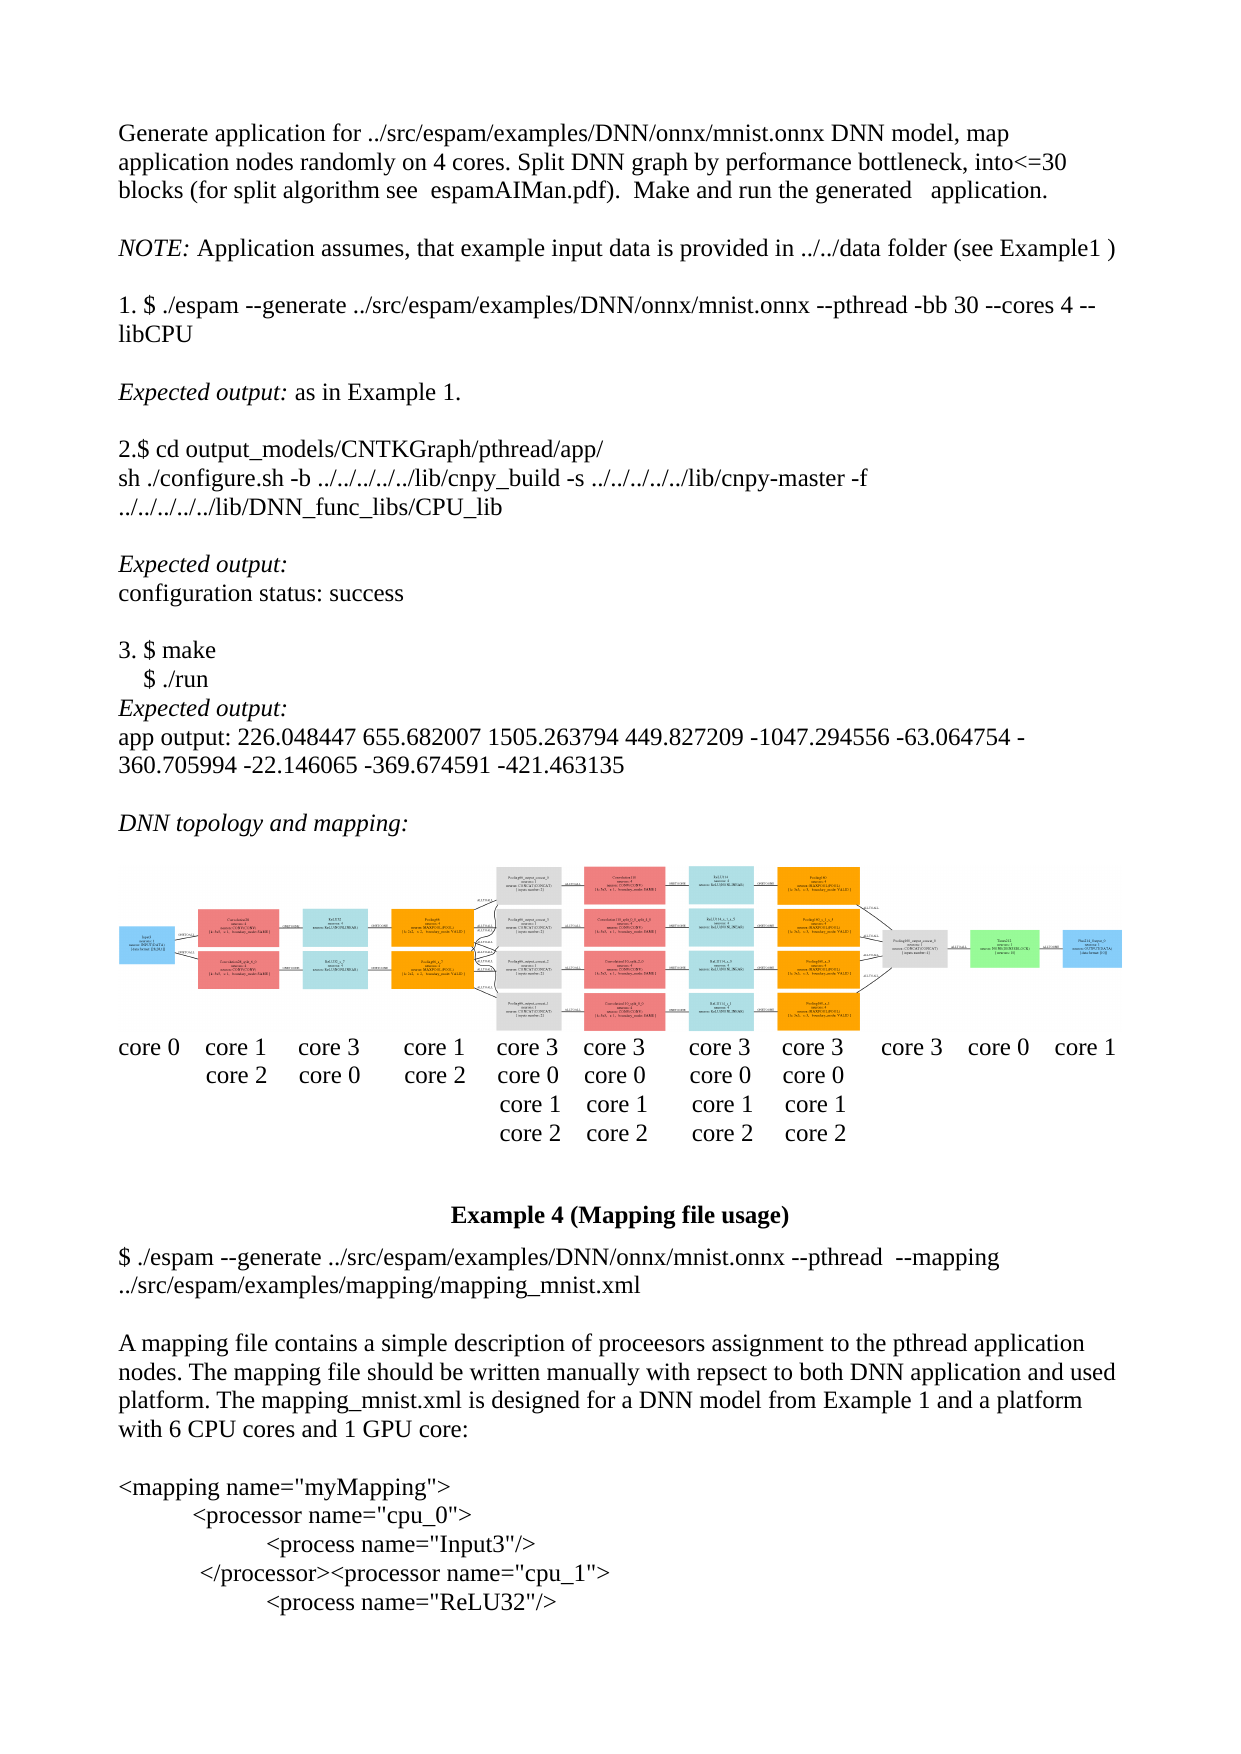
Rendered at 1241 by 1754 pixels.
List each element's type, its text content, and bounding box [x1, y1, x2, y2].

text <processor name="cpu_0"> [118, 1500, 1122, 1529]
text 1. $ ./espam --generate ../src/espam/examples/DNN/onnx/mnist.onnx --pthread -bb 30 --cores 4 --libCPU [118, 291, 1122, 348]
text Generate application for ../src/espam/examples/DNN/onnx/mnist.onnx DNN model, map application nodes randomly on 4 cores. Split DNN graph by performance bottleneck, into<=30 blocks (for split algorithm see espamAIMan.pdf). Make and run the generated application. [118, 118, 1122, 204]
text core 0 core 1 core 3 core 1 core 3 core 3 core 3 core 3 core 3 core 0 core 1 [118, 1032, 1122, 1060]
text Expected output: as in Example 1. [118, 377, 1122, 406]
text </processor><processor name="cpu_1"> [118, 1558, 1122, 1587]
text 3. $ make [118, 636, 1122, 664]
text Expected output: [118, 693, 1122, 722]
text 2.$ cd output_models/CNTKGraph/pthread/app/ [118, 434, 1122, 463]
text <mapping name="myMapping"> [118, 1472, 1122, 1500]
text core 2 core 2 core 2 core 2 [118, 1118, 1122, 1147]
subtitle Example 4 (Mapping file usage) [118, 1200, 1122, 1229]
text Expected output: [118, 549, 1122, 578]
text NOTE: Application assumes, that example input data is provided in ../../data folder (see Example1 ) [118, 233, 1122, 262]
text $ ./run [118, 664, 1122, 693]
text core 1 core 1 core 1 core 1 [118, 1089, 1122, 1118]
text DNN topology and mapping: [118, 808, 1122, 837]
text A mapping file contains a simple description of proceesors assignment to the pthread application nodes. The mapping file should be written manually with repsect to both DNN application and used platform. The mapping_mnist.xml is designed for a DNN model from Example 1 and a platform with 6 CPU cores and 1 GPU core: [118, 1328, 1122, 1443]
picture [118, 865, 1123, 1032]
text configuration status: success [118, 578, 1122, 607]
text <process name="ReLU32"/> [118, 1587, 1122, 1615]
text <process name="Input3"/> [118, 1529, 1122, 1558]
text sh ./configure.sh -b ../../../../../lib/cnpy_build -s ../../../../../lib/cnpy-master -f ../../../../../lib/DNN_func_libs/CPU_lib [118, 463, 1122, 521]
text app output: 226.048447 655.682007 1505.263794 449.827209 -1047.294556 -63.064754 -360.705994 -22.146065 -369.674591 -421.463135 [118, 722, 1122, 779]
text core 2 core 0 core 2 core 0 core 0 core 0 core 0 [118, 1060, 1122, 1089]
text $ ./espam --generate ../src/espam/examples/DNN/onnx/mnist.onnx --pthread --mapping ../src/espam/examples/mapping/mapping_mnist.xml [118, 1242, 1122, 1299]
